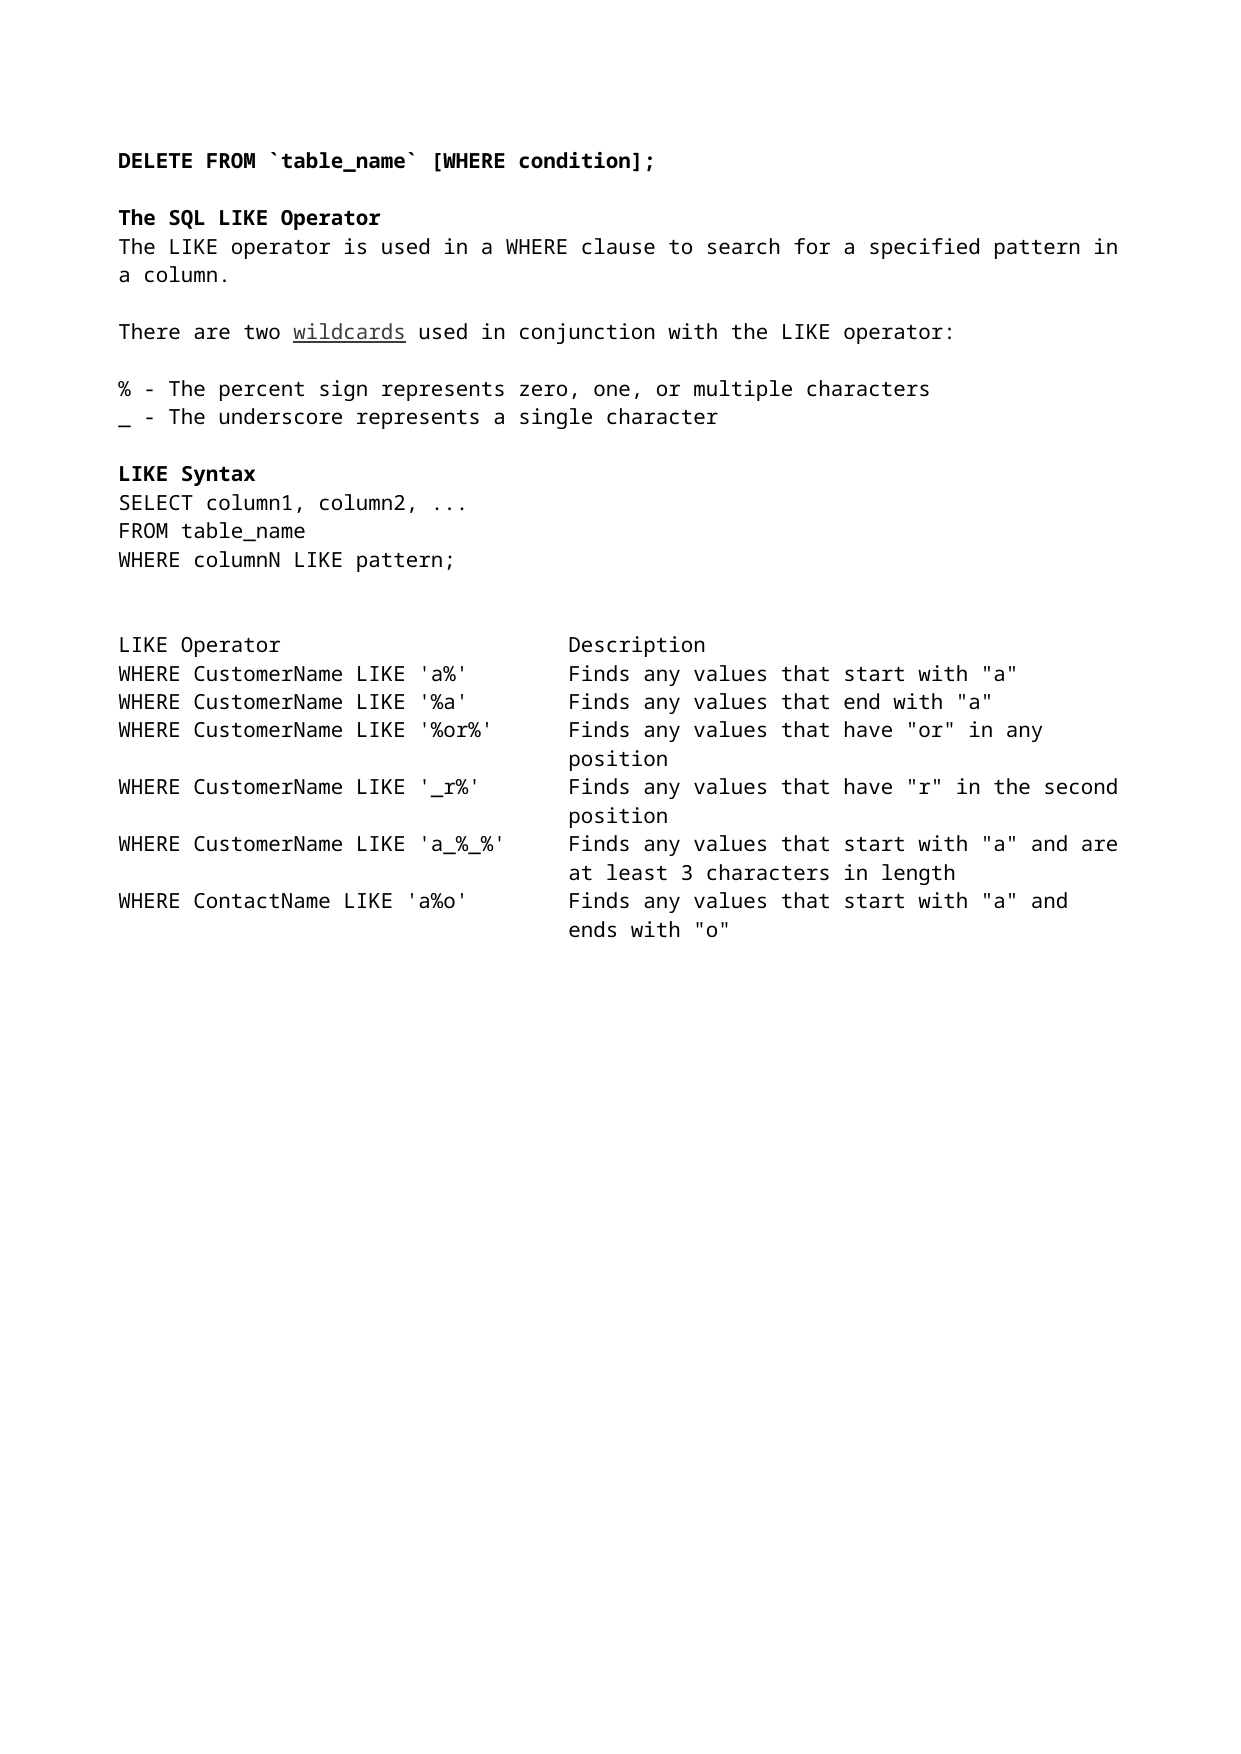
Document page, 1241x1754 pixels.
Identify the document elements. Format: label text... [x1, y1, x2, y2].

text WHERE ContactName LIKE 'a%o' Finds any values that start with "a" and ends with "o" [118, 886, 1122, 943]
text WHERE CustomerName LIKE '%or%' Finds any values that have "or" in any position [118, 716, 1122, 772]
text _ - The underscore represents a single character [118, 402, 1122, 431]
text WHERE columnN LIKE pattern; [118, 545, 1122, 573]
text DELETE FROM `table_name` [WHERE condition]; [118, 147, 1122, 175]
text The LIKE operator is used in a WHERE clause to search for a specified pattern in a column. [118, 232, 1122, 289]
text LIKE Syntax [118, 459, 1122, 488]
text WHERE CustomerName LIKE '%a' Finds any values that end with "a" [118, 687, 1122, 716]
text FROM table_name [118, 516, 1122, 545]
text SELECT column1, column2, ... [118, 488, 1122, 516]
text WHERE CustomerName LIKE 'a_%_%' Finds any values that start with "a" and are at least 3 characters in length [118, 829, 1122, 886]
text WHERE CustomerName LIKE '_r%' Finds any values that have "r" in the second position [118, 772, 1122, 829]
text The SQL LIKE Operator [118, 203, 1122, 232]
text % - The percent sign represents zero, one, or multiple characters [118, 374, 1122, 402]
text There are two wildcards used in conjunction with the LIKE operator: [118, 317, 1122, 346]
text WHERE CustomerName LIKE 'a%' Finds any values that start with "a" [118, 659, 1122, 687]
text LIKE Operator Description [118, 630, 1122, 659]
